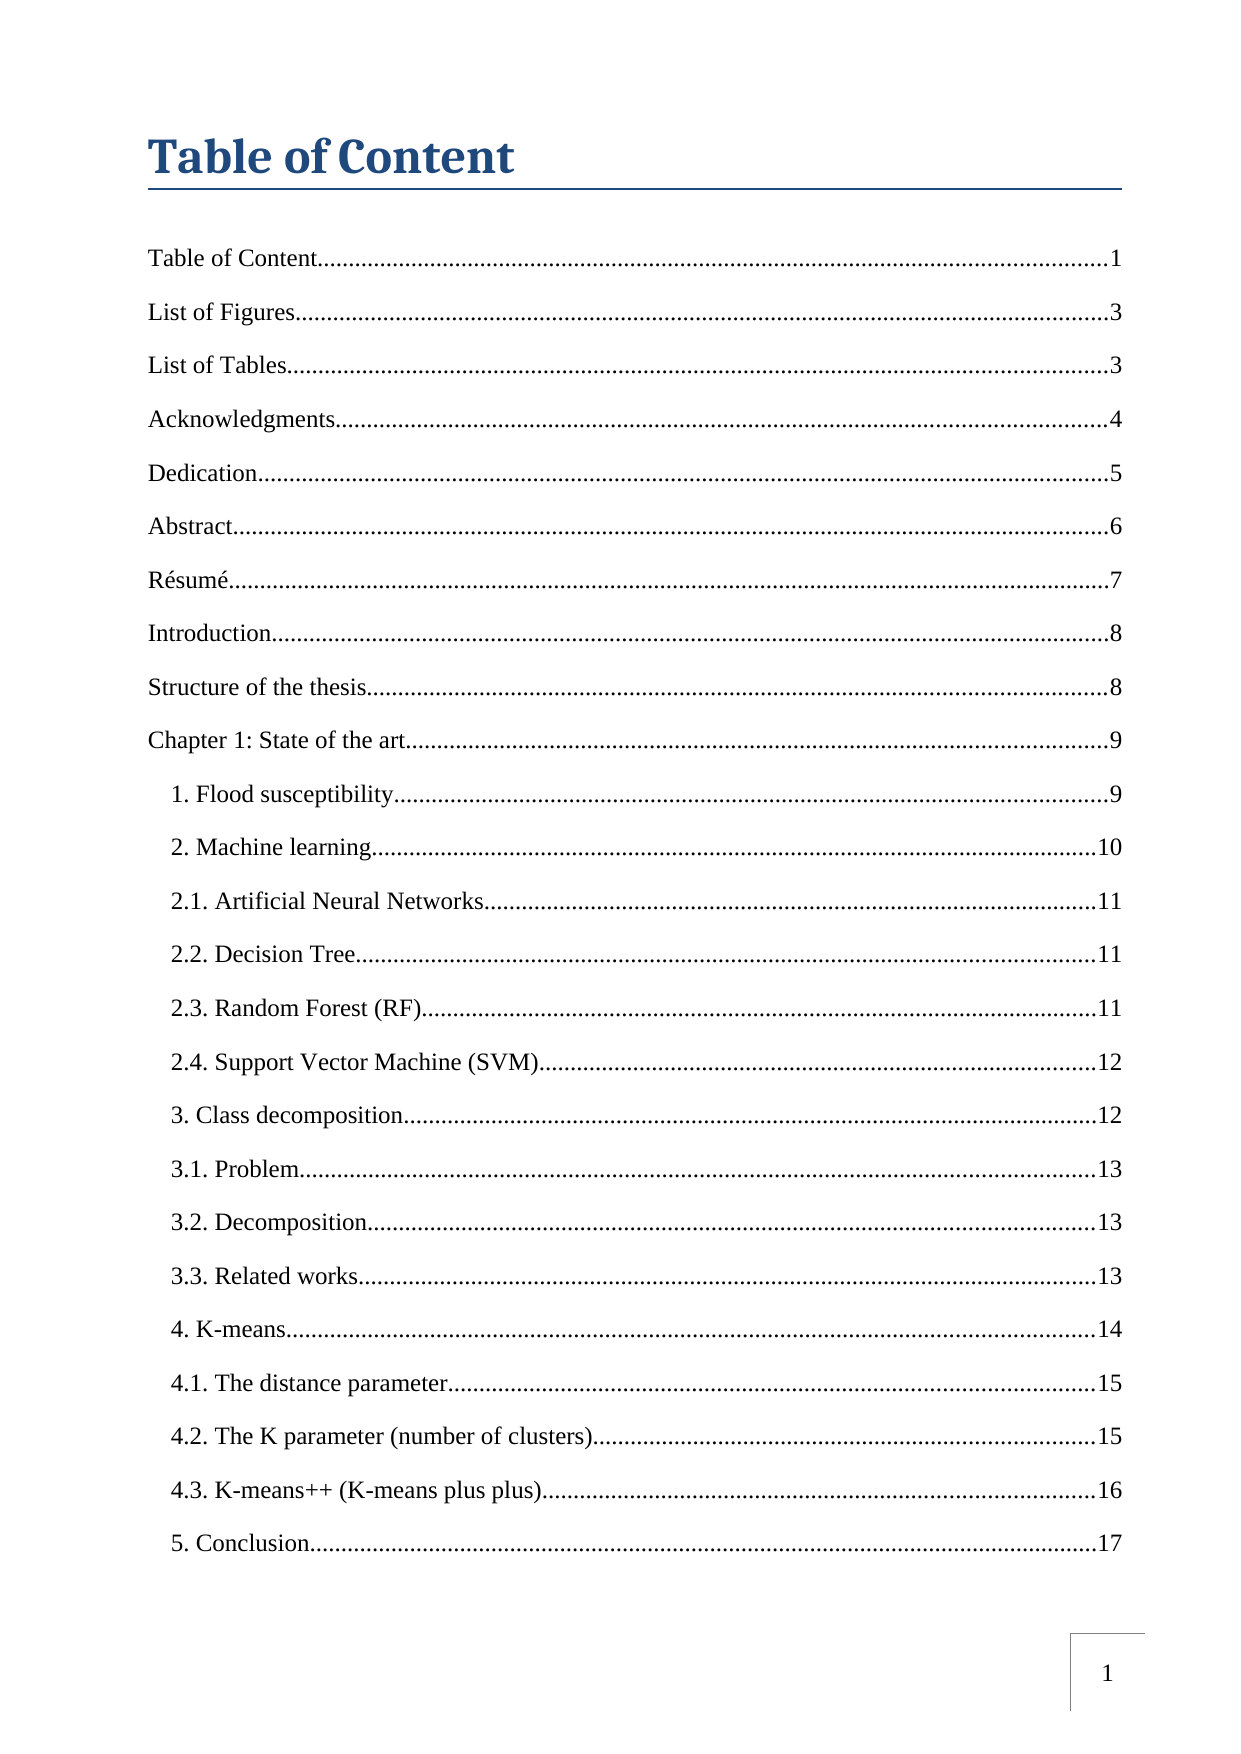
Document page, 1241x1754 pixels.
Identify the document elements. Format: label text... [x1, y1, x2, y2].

text 2. Machine learning 10 [171, 832, 1122, 861]
text 4.3. K-means++ (K-means plus plus) 16 [171, 1475, 1122, 1504]
text Abstract 6 [148, 511, 1122, 540]
text 3.2. Decomposition 13 [171, 1207, 1122, 1236]
text Chapter 1: State of the art 9 [148, 725, 1122, 754]
subtitle Table of Content [148, 129, 1122, 188]
text 3. Class decomposition 12 [171, 1100, 1122, 1129]
text List of Tables 3 [148, 351, 1122, 379]
text 2.4. Support Vector Machine (SVM) 12 [171, 1047, 1122, 1075]
text Table of Content 1 [148, 243, 1122, 272]
text Introduction 8 [148, 618, 1122, 647]
text 4. K-means 14 [171, 1314, 1122, 1343]
text 4.2. The K parameter (number of clusters) 15 [171, 1421, 1122, 1450]
text 5. Conclusion 17 [171, 1528, 1122, 1557]
text Résumé 7 [148, 565, 1122, 593]
text Acknowledgments 4 [148, 404, 1122, 433]
text 1. Flood susceptibility 9 [171, 779, 1122, 808]
text Structure of the thesis 8 [148, 672, 1122, 701]
text 4.1. The distance parameter 15 [171, 1368, 1122, 1397]
text 2.2. Decision Tree 11 [171, 939, 1122, 968]
text 2.1. Artificial Neural Networks 11 [171, 886, 1122, 915]
text 3.3. Related works 13 [171, 1261, 1122, 1289]
text 2.3. Random Forest (RF) 11 [171, 993, 1122, 1022]
text List of Figures 3 [148, 297, 1122, 326]
text 3.1. Problem 13 [171, 1154, 1122, 1182]
text Dedication 5 [148, 458, 1122, 486]
